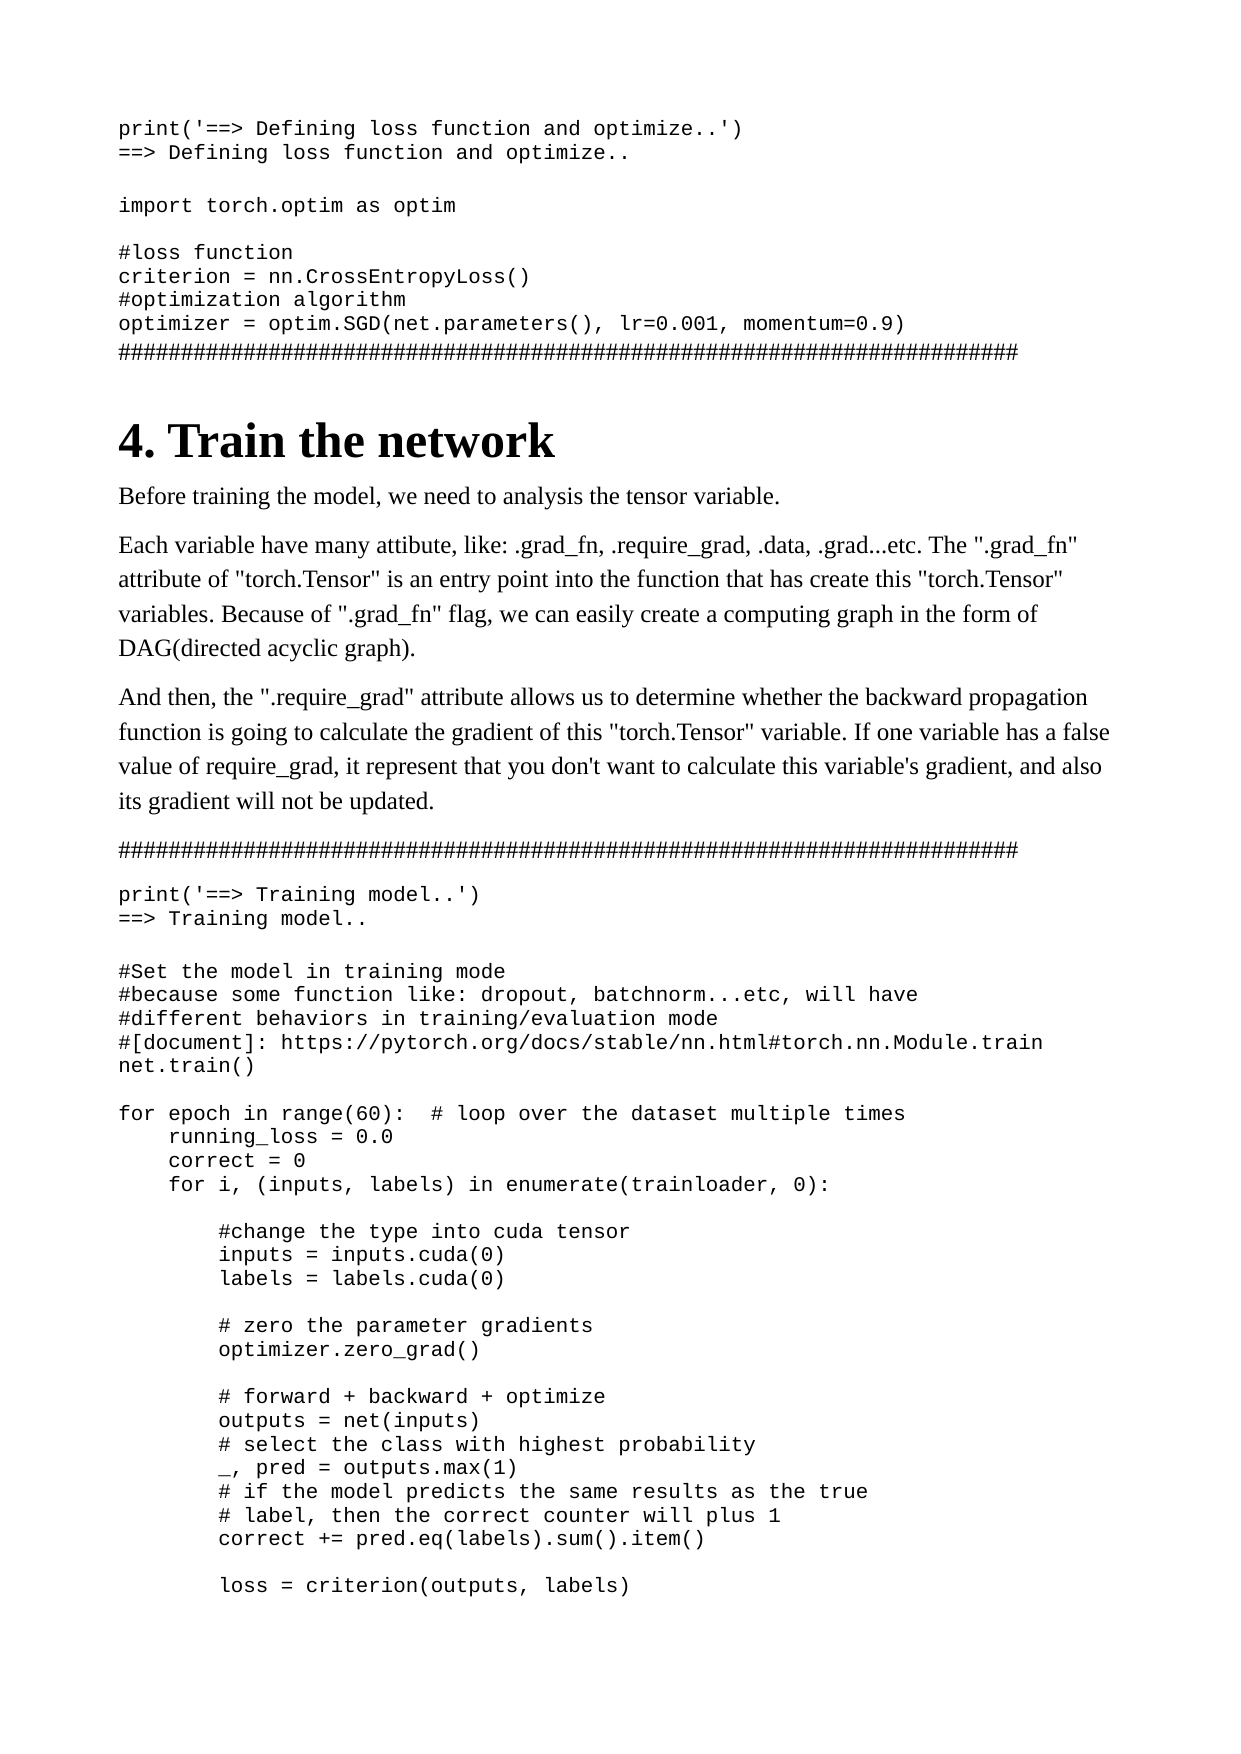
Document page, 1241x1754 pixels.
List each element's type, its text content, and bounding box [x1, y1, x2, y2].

text And then, the ".require_grad" attribute allows us to determine whether the backward propagation function is going to calculate the gradient of this "torch.Tensor" variable. If one variable has a false value of require_grad, it represent that you don't want to calculate this variable's gradient, and also its gradient will not be updated. [118, 682, 1122, 814]
text net.train() [118, 1055, 1122, 1079]
text # select the class with highest probability [118, 1434, 1122, 1457]
text #Set the model in training mode [118, 961, 1122, 984]
text #optimization algorithm [118, 289, 1122, 313]
text ######################################################################## [118, 337, 1122, 366]
text running_loss = 0.0 [118, 1126, 1122, 1150]
subtitle 4. Train the network [118, 411, 1122, 468]
text for i, (inputs, labels) in enumerate(trainloader, 0): [118, 1173, 1122, 1197]
text ​ [118, 1292, 1122, 1315]
text correct += pred.eq(labels).sum().item() [118, 1528, 1122, 1552]
text ==> Defining loss function and optimize.. [118, 142, 1122, 165]
text #change the type into cuda tensor [118, 1221, 1122, 1244]
text ######################################################################## [118, 835, 1122, 864]
text ==> Training model.. [118, 908, 1122, 931]
text Before training the model, we need to analysis the tensor variable. [118, 481, 1122, 509]
text # forward + backward + optimize [118, 1386, 1122, 1410]
text optimizer = optim.SGD(net.parameters(), lr=0.001, momentum=0.9) [118, 313, 1122, 337]
text outputs = net(inputs) [118, 1410, 1122, 1434]
text print('==> Defining loss function and optimize..') [118, 118, 1122, 142]
text #loss function [118, 242, 1122, 266]
text ​ [118, 1079, 1122, 1103]
text #because some function like: dropout, batchnorm...etc, will have [118, 984, 1122, 1008]
text ​ [118, 1363, 1122, 1386]
text loss = criterion(outputs, labels) [118, 1576, 1122, 1599]
text # zero the parameter gradients [118, 1315, 1122, 1339]
text optimizer.zero_grad() [118, 1339, 1122, 1363]
text inputs = inputs.cuda(0) [118, 1244, 1122, 1268]
text #different behaviors in training/evaluation mode [118, 1008, 1122, 1032]
text print('==> Training model..') [118, 884, 1122, 908]
text correct = 0 [118, 1150, 1122, 1173]
text _, pred = outputs.max(1) [118, 1457, 1122, 1481]
text criterion = nn.CrossEntropyLoss() [118, 266, 1122, 289]
text # label, then the correct counter will plus 1 [118, 1504, 1122, 1528]
text ​ [118, 218, 1122, 242]
text labels = labels.cuda(0) [118, 1268, 1122, 1292]
text # if the model predicts the same results as the true [118, 1481, 1122, 1504]
text for epoch in range(60): # loop over the dataset multiple times [118, 1103, 1122, 1126]
text #[document]: https://pytorch.org/docs/stable/nn.html#torch.nn.Module.train [118, 1032, 1122, 1055]
text Each variable have many attibute, like: .grad_fn, .require_grad, .data, .grad...etc. The ".grad_fn" attribute of "torch.Tensor" is an entry point into the function that has create this "torch.Tensor" variables. Because of ".grad_fn" flag, we can easily create a computing graph in the form of DAG(directed acyclic graph). [118, 530, 1122, 662]
text import torch.optim as optim [118, 195, 1122, 218]
